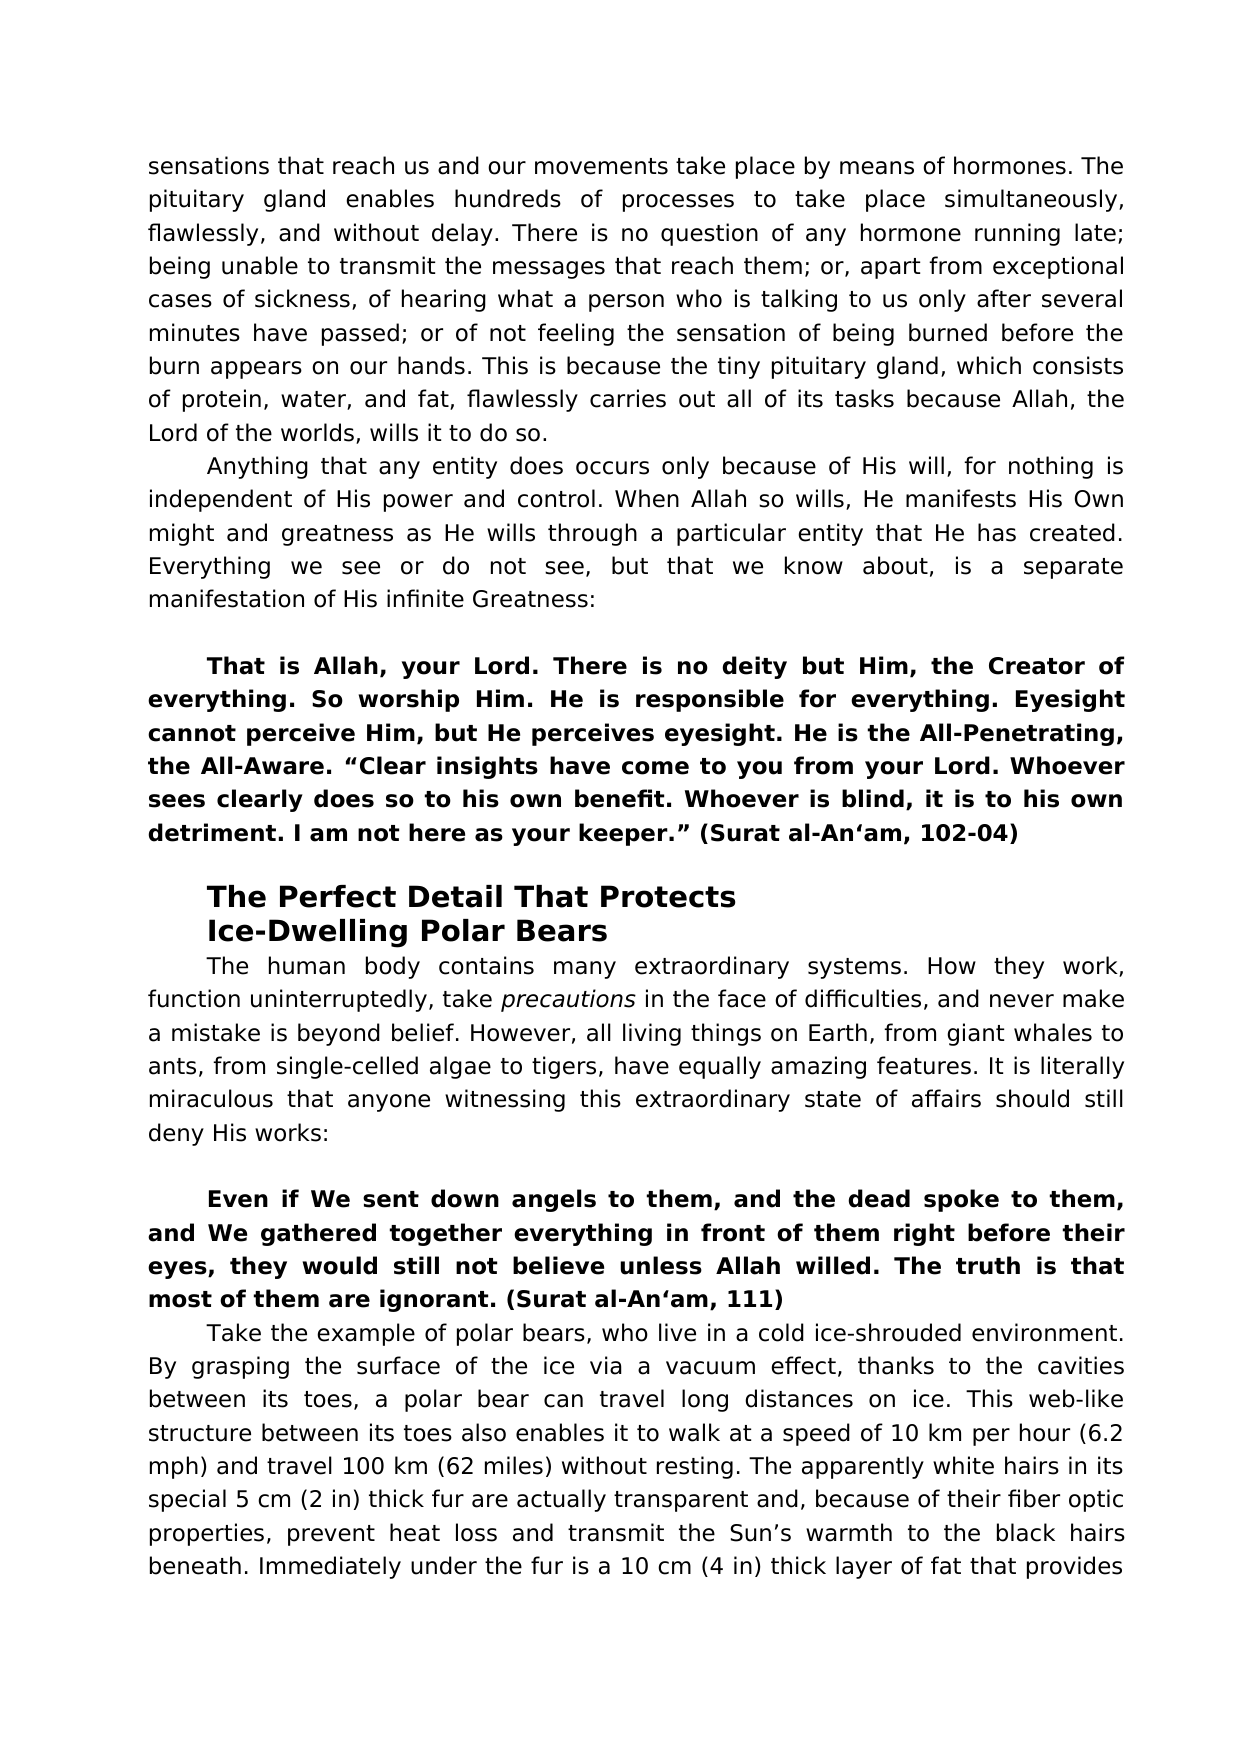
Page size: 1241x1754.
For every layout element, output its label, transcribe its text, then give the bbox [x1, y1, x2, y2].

text Take the example of polar bears, who live in a cold ice-shrouded environment. By grasping the surface of the ice via a vacuum effect, thanks to the cavities between its toes, a polar bear can travel long distances on ice. This web-like structure between its toes also enables it to walk at a speed of 10 km per hour (6.2 mph) and travel 100 km (62 miles) without resting. The apparently white hairs in its special 5 cm (2 in) thick fur are actually transparent and, because of their fiber optic properties, prevent heat loss and transmit the Sun’s warmth to the black hairs beneath. Immediately under the fur is a 10 cm (4 in) thick layer of fat that provides [148, 1314, 1126, 1581]
text Ice-Dwelling Polar Bears [148, 914, 1126, 948]
text The human body contains many extraordinary systems. How they work, function uninterruptedly, take precautions in the face of difficulties, and never make a mistake is beyond belief. However, all living things on Earth, from giant whales to ants, from single-celled algae to tigers, have equally amazing features. It is literally miraculous that anyone witnessing this extraordinary state of affairs should still deny His works: [148, 948, 1126, 1148]
text The Perfect Detail That Protects [148, 881, 1126, 914]
text sensations that reach us and our movements take place by means of hormones. The pituitary gland enables hundreds of processes to take place simultaneously, flawlessly, and without delay. There is no question of any hormone running late; being unable to transmit the messages that reach them; or, apart from exceptional cases of sickness, of hearing what a person who is talking to us only after several minutes have passed; or of not feeling the sensation of being burned before the burn appears on our hands. This is because the tiny pituitary gland, which consists of protein, water, and fat, flawlessly carries out all of its tasks because Allah, the Lord of the worlds, wills it to do so. [148, 148, 1126, 448]
text That is Allah, your Lord. There is no deity but Him, the Creator of everything. So worship Him. He is responsible for everything. Eyesight cannot perceive Him, but He perceives eyesight. He is the All-Penetrating, the All-Aware. “Clear insights have come to you from your Lord. Whoever sees clearly does so to his own benefit. Whoever is blind, it is to his own detriment. I am not here as your keeper.” (Surat al-An‘am, 102-04) [148, 648, 1126, 848]
text Even if We sent down angels to them, and the dead spoke to them, and We gathered together everything in front of them right before their eyes, they would still not believe unless Allah willed. The truth is that most of them are ignorant. (Surat al-An‘am, 111) [148, 1181, 1126, 1314]
text Anything that any entity does occurs only because of His will, for nothing is independent of His power and control. When Allah so wills, He manifests His Own might and greatness as He wills through a particular entity that He has created. Everything we see or do not see, but that we know about, is a separate manifestation of His infinite Greatness: [148, 448, 1126, 614]
